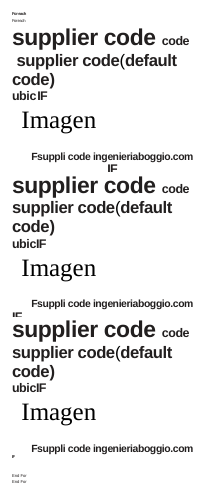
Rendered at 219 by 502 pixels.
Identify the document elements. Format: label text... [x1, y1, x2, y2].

table_cell supplier code code supplier code(default code) ubicIF Fsuppli code ingenieriaboggio.com IF [12, 172, 213, 316]
table_header For each [12, 12, 213, 18]
table_cell supplier code code supplier code(default code) ubic IF Fsuppli code ingenieriaboggio.com IF [12, 24, 213, 172]
table_cell For each [12, 18, 213, 24]
table_cell supplier code code supplier code(default code) ubicIF Fsuppli code ingenieriaboggio.com IF [12, 316, 213, 474]
table_cell End For [12, 479, 213, 484]
table_cell End For [12, 474, 213, 479]
